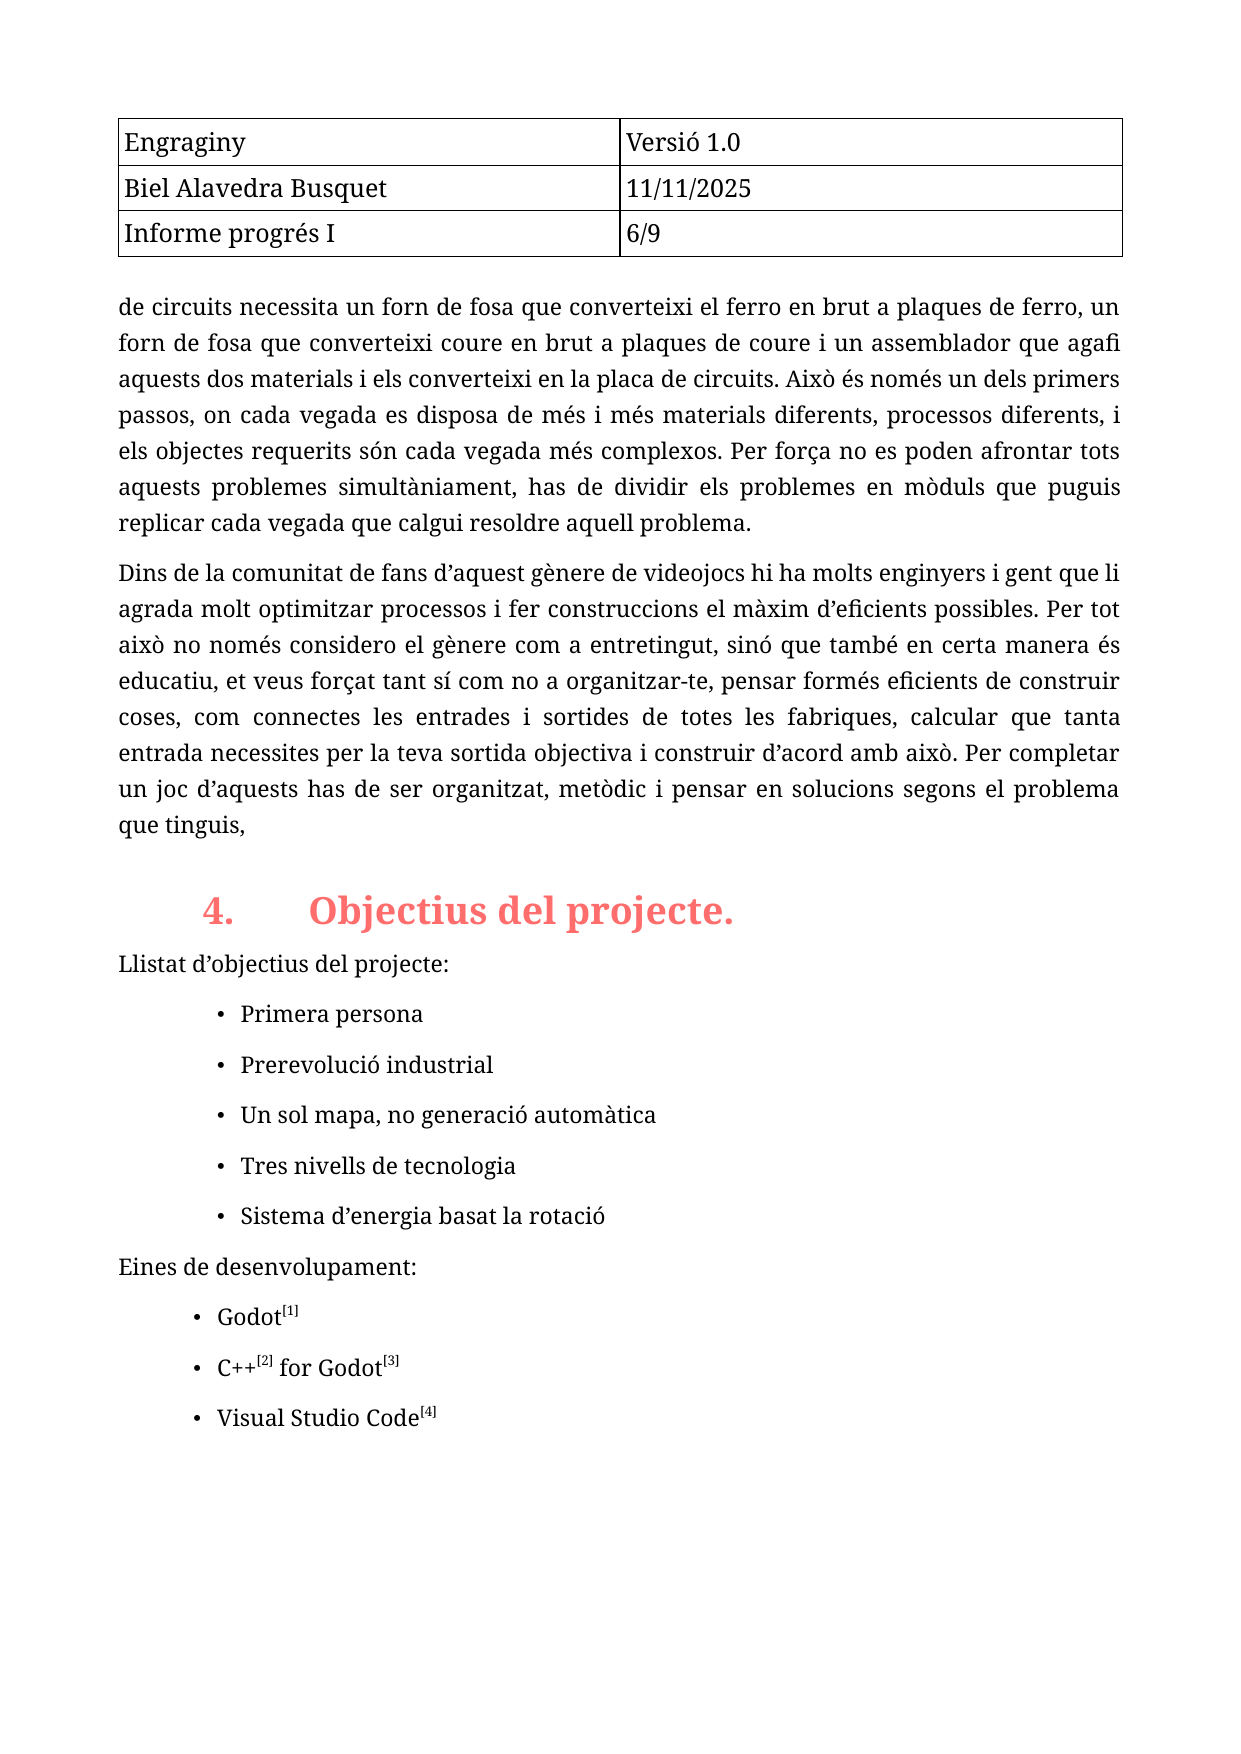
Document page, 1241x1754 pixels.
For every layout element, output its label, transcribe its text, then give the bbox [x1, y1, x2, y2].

list Prerevolució industrial [217, 1049, 1122, 1080]
text de circuits necessita un forn de fosa que converteixi el ferro en brut a plaques de ferro, un forn de fosa que converteixi coure en brut a plaques de coure i un assemblador que agafi aquests dos materials i els converteixi en la placa de circuits. Això és només un dels primers passos, on cada vegada es disposa de més i més materials diferents, processos diferents, i els objectes requerits són cada vegada més complexos. Per força no es poden afrontar tots aquests problemes simultàniament, has de dividir els problemes en mòduls que puguis replicar cada vegada que calgui resoldre aquell problema. [118, 291, 1122, 538]
subtitle Objectius del projecte. [193, 884, 1122, 935]
text Llistat d’objectius del projecte: [118, 948, 1122, 979]
list Sistema d’energia basat la rotació [217, 1200, 1122, 1231]
text Eines de desenvolupament: [118, 1251, 1122, 1282]
list C++[2] for Godot[3] [193, 1352, 1122, 1383]
list Un sol mapa, no generació automàtica [217, 1099, 1122, 1130]
list Tres nivells de tecnologia [217, 1150, 1122, 1181]
text Dins de la comunitat de fans d’aquest gènere de videojocs hi ha molts enginyers i gent que li agrada molt optimitzar processos i fer construccions el màxim d’eficients possibles. Per tot això no només considero el gènere com a entretingut, sinó que també en certa manera és educatiu, et veus forçat tant sí com no a organitzar-te, pensar formés eficients de construir coses, com connectes les entrades i sortides de totes les fabriques, calcular que tanta entrada necessites per la teva sortida objectiva i construir d’acord amb això. Per completar un joc d’aquests has de ser organitzat, metòdic i pensar en solucions segons el problema que tinguis, [118, 557, 1122, 840]
list ­ [193, 1453, 1122, 1484]
list Godot[1] [193, 1301, 1122, 1332]
list Primera persona [217, 998, 1122, 1029]
list Visual Studio Code[4] [193, 1402, 1122, 1433]
